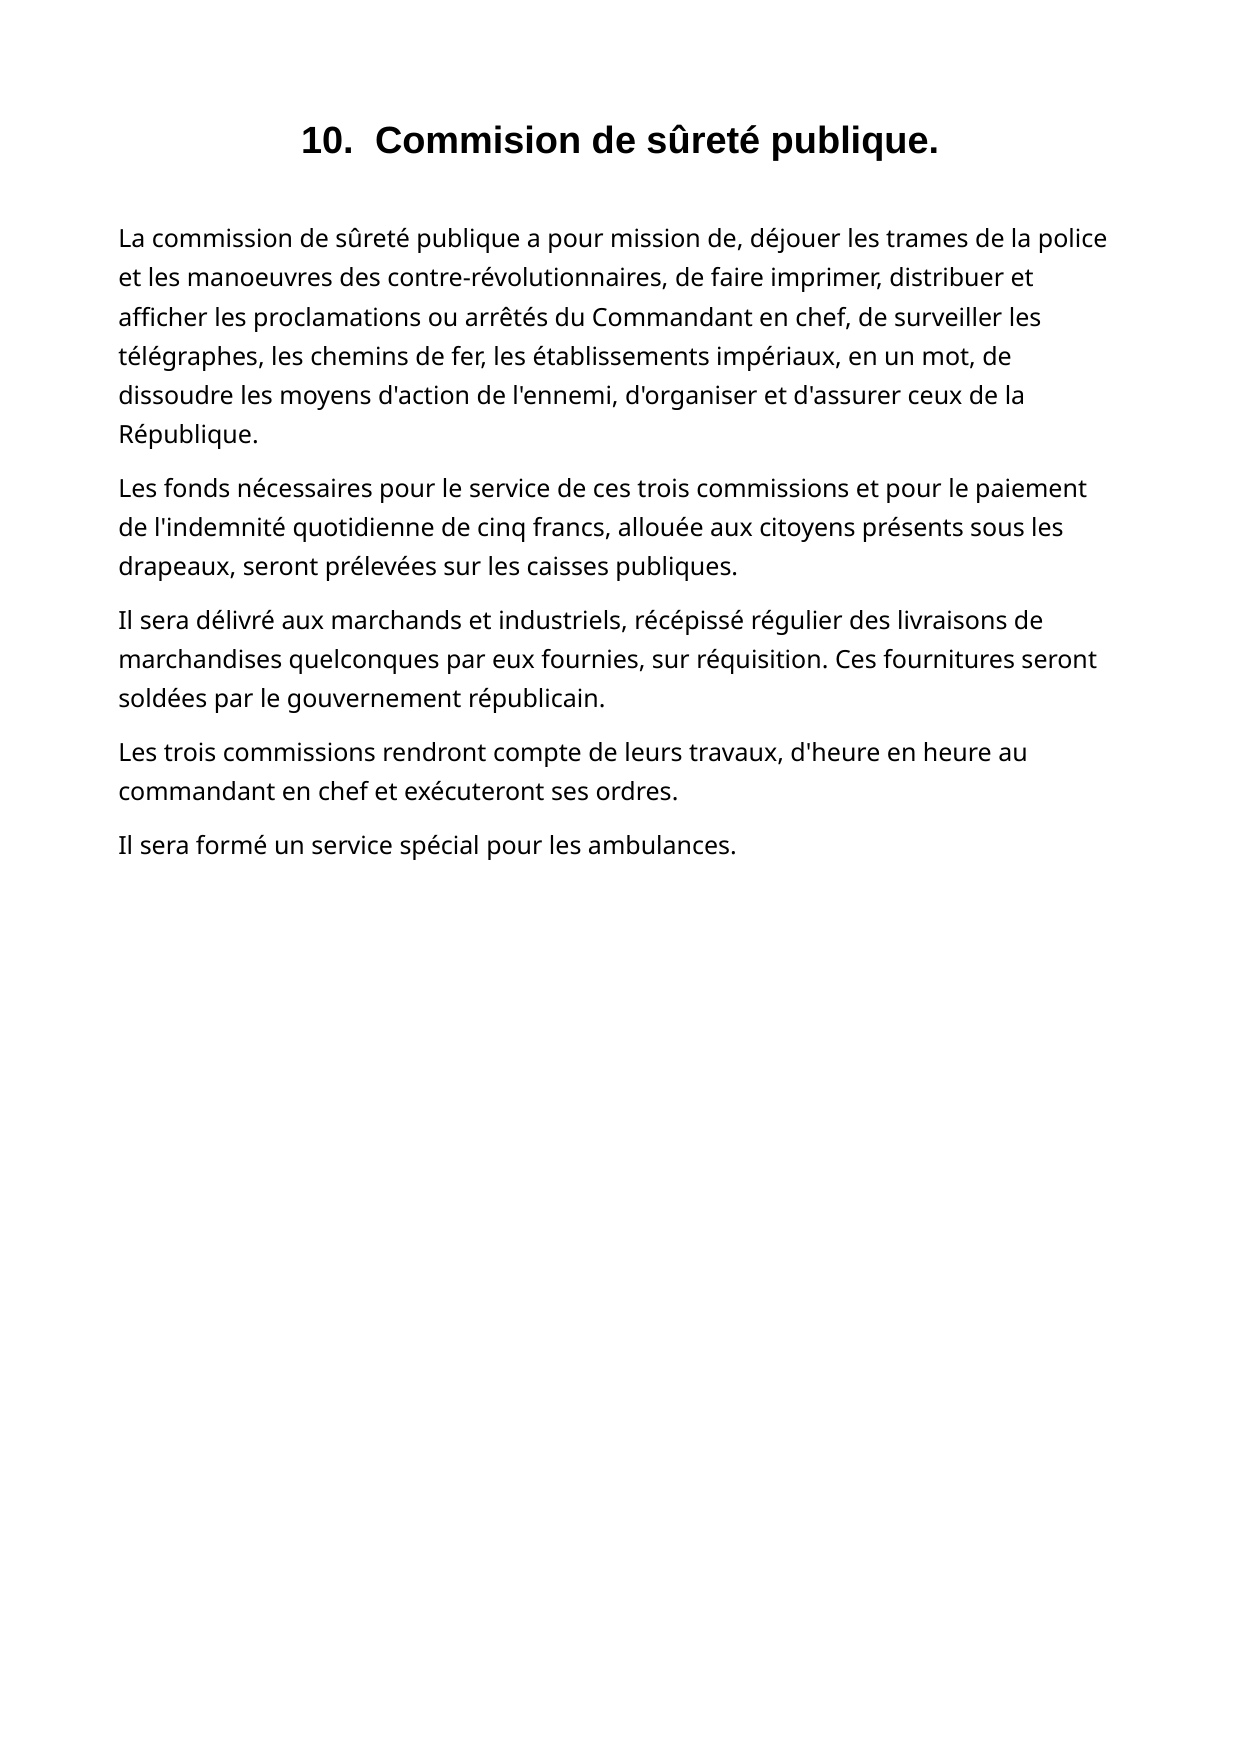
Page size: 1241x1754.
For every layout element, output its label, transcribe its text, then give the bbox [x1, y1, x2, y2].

text Les fonds nécessaires pour le service de ces trois commissions et pour le paiement de l'indemnité quotidienne de cinq francs, allouée aux citoyens présents sous les drapeaux, seront prélevées sur les caisses publiques. [118, 470, 1122, 583]
text Les trois commissions rendront compte de leurs travaux, d'heure en heure au commandant en chef et exécuteront ses ordres. [118, 734, 1122, 808]
text La commission de sûreté publique a pour mission de, déjouer les trames de la police et les manoeuvres des contre-révolutionnaires, de faire imprimer, distribuer et afficher les proclamations ou arrêtés du Commandant en chef, de surveiller les télégraphes, les chemins de fer, les établissements impériaux, en un mot, de dissoudre les moyens d'action de l'ennemi, d'organiser et d'assurer ceux de la République. [118, 221, 1122, 451]
subtitle Commision de sûreté publique. [118, 118, 1122, 162]
text Il sera délivré aux marchands et industriels, récépissé régulier des livraisons de marchandises quelconques par eux fournies, sur réquisition. Ces fournitures seront soldées par le gouvernement républicain. [118, 602, 1122, 715]
text Il sera formé un service spécial pour les ambulances. [118, 827, 1122, 862]
